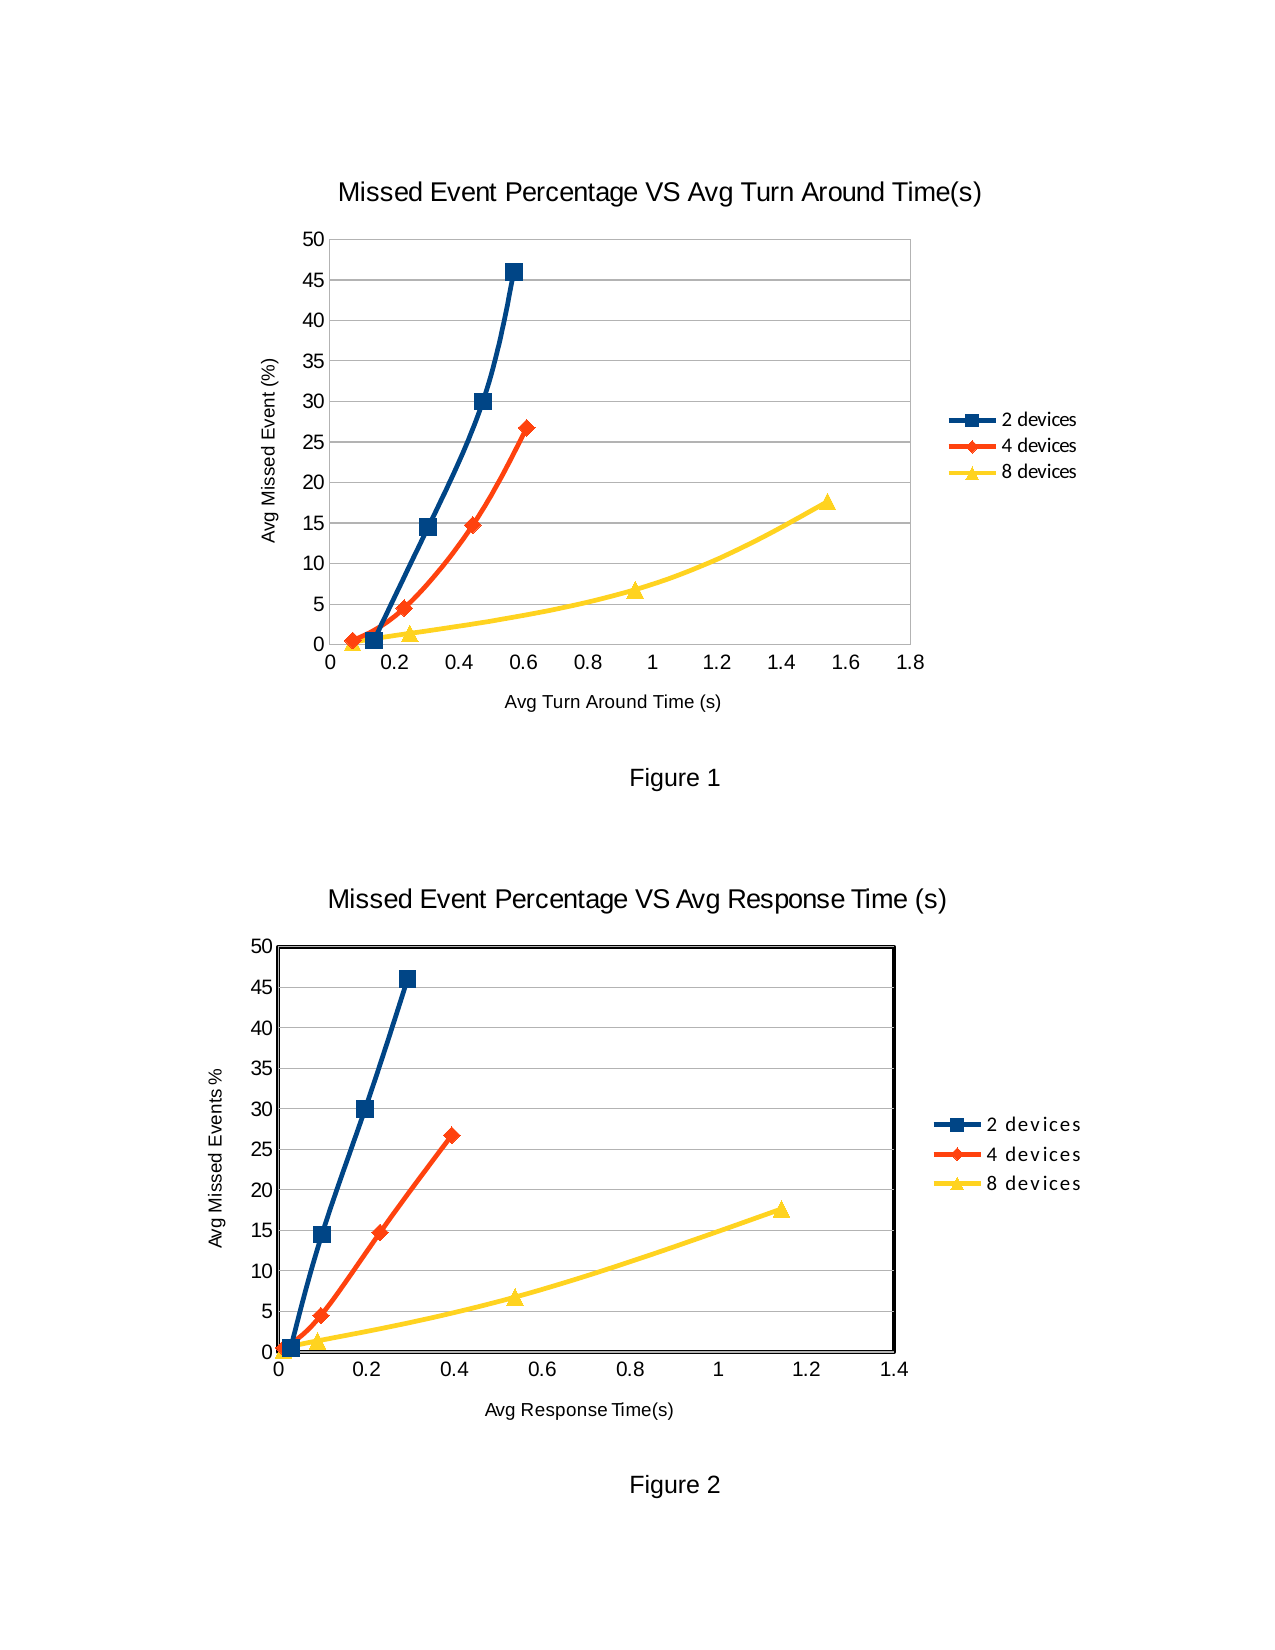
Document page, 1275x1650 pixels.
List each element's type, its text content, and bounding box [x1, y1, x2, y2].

text Figure 1 [150, 763, 1125, 791]
text Figure 2 [150, 1470, 1125, 1499]
